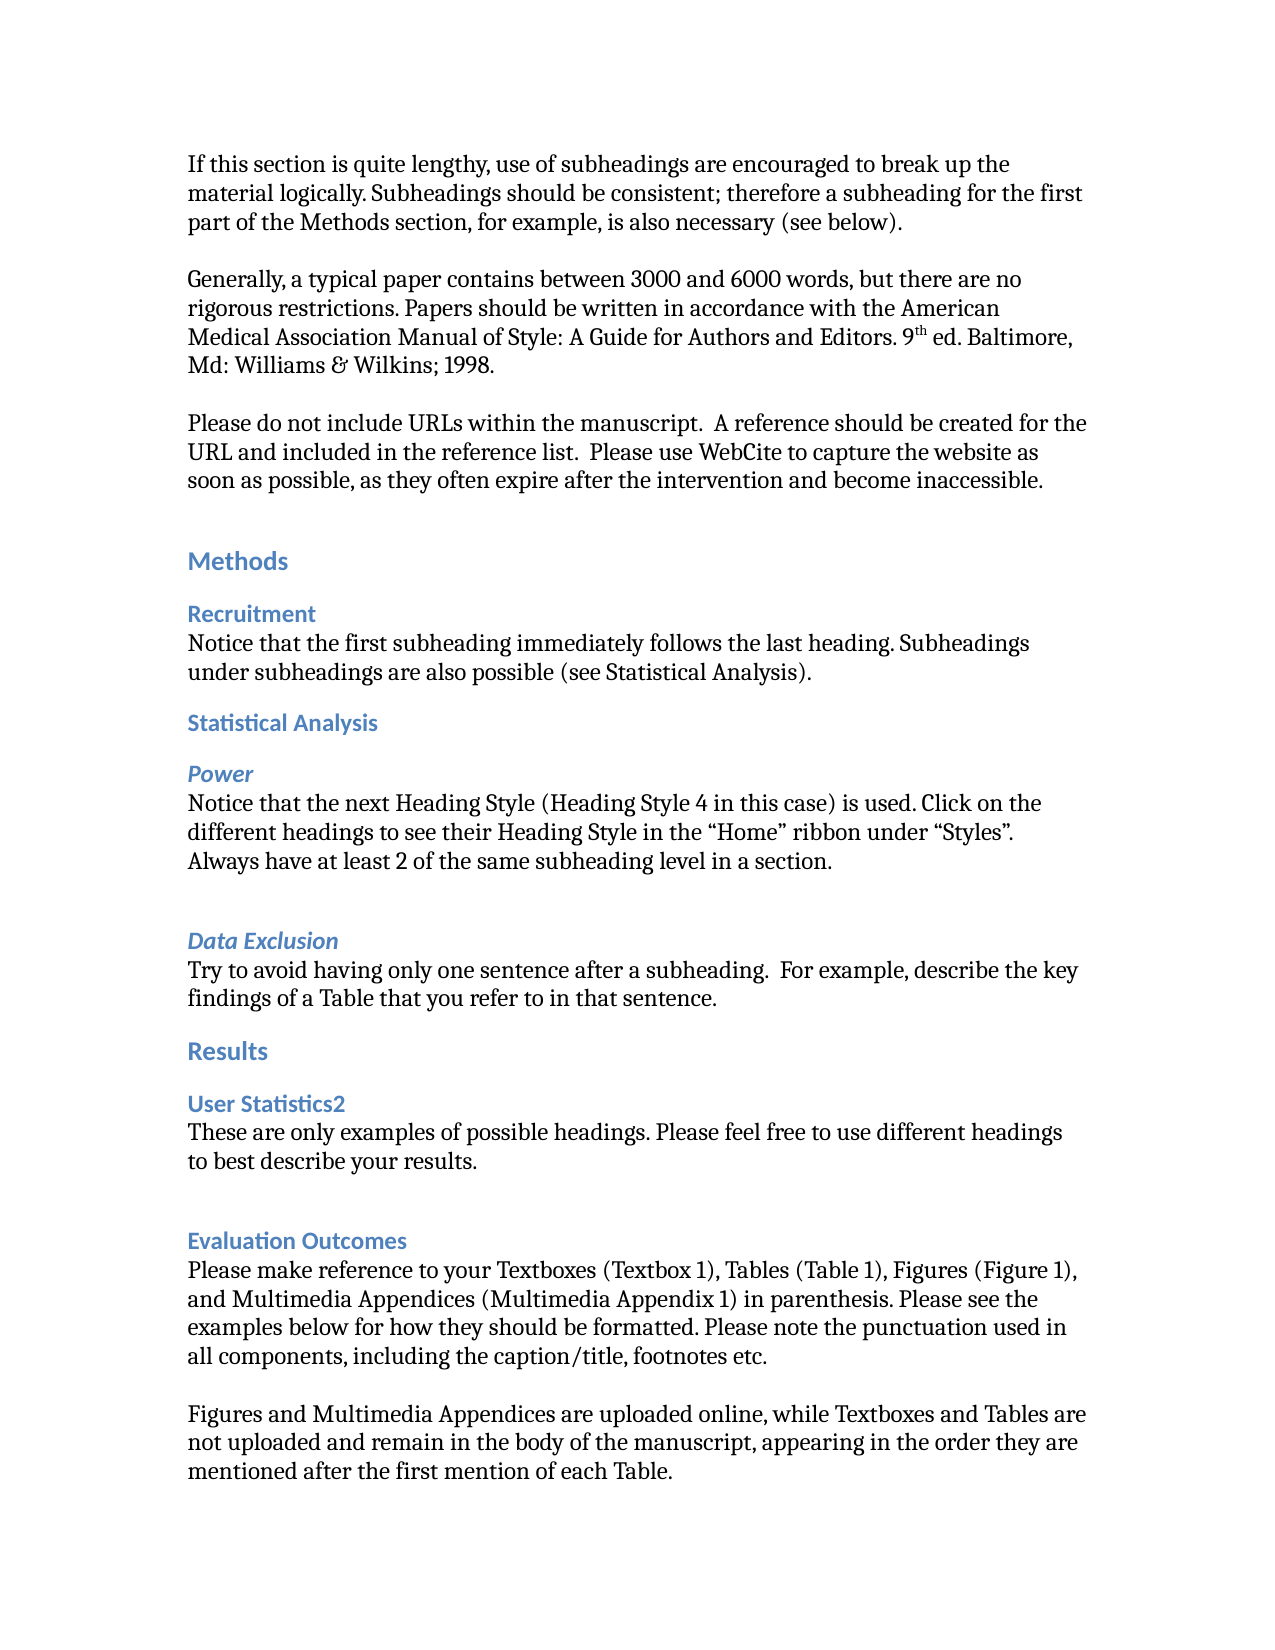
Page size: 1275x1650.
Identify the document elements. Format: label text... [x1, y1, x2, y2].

subtitle Evaluation Outcomes [187, 1225, 1087, 1256]
subtitle Power [187, 759, 1087, 789]
text Notice that the first subheading immediately follows the last heading. Subheadings under subheadings are also possible (see Statistical Analysis). [187, 629, 1087, 686]
subtitle Data Exclusion [187, 925, 1087, 956]
subtitle User Statistics2 [187, 1088, 1087, 1118]
subtitle Statistical Analysis [187, 707, 1087, 738]
text Generally, a typical paper contains between 3000 and 6000 words, but there are no rigorous restrictions. Papers should be written in accordance with the American Medical Association Manual of Style: A Guide for Authors and Editors. 9th ed. Baltimore, Md: Williams & Wilkins; 1998. [187, 265, 1087, 380]
text If this section is quite lengthy, use of subheadings are encouraged to break up the material logically. Subheadings should be consistent; therefore a subheading for the first part of the Methods section, for example, is also necessary (see below). [187, 150, 1087, 236]
subtitle Recruitment [187, 598, 1087, 629]
text Figures and Multimedia Appendices are uploaded online, while Textboxes and Tables are not uploaded and remain in the body of the manuscript, appearing in the order they are mentioned after the first mention of each Table. [187, 1399, 1087, 1486]
text These are only examples of possible headings. Please feel free to use different headings to best describe your results. [187, 1118, 1087, 1176]
subtitle Methods [187, 544, 1087, 578]
subtitle Results [187, 1034, 1087, 1067]
text Try to avoid having only one sentence after a subheading. For example, describe the key findings of a Table that you refer to in that sentence. [187, 956, 1087, 1013]
text Notice that the next Heading Style (Heading Style 4 in this case) is used. Click on the different headings to see their Heading Style in the “Home” ribbon under “Styles”. Always have at least 2 of the same subheading level in a section. [187, 789, 1087, 875]
text Please do not include URLs within the manuscript. A reference should be created for the URL and included in the reference list. Please use WebCite to capture the website as soon as possible, as they often expire after the intervention and become inaccessible. [187, 409, 1087, 495]
text Please make reference to your Textboxes (Textbox 1), Tables (Table 1), Figures (Figure 1), and Multimedia Appendices (Multimedia Appendix 1) in parenthesis. Please see the examples below for how they should be formatted. Please note the punctuation used in all components, including the caption/title, footnotes etc. [187, 1256, 1087, 1371]
